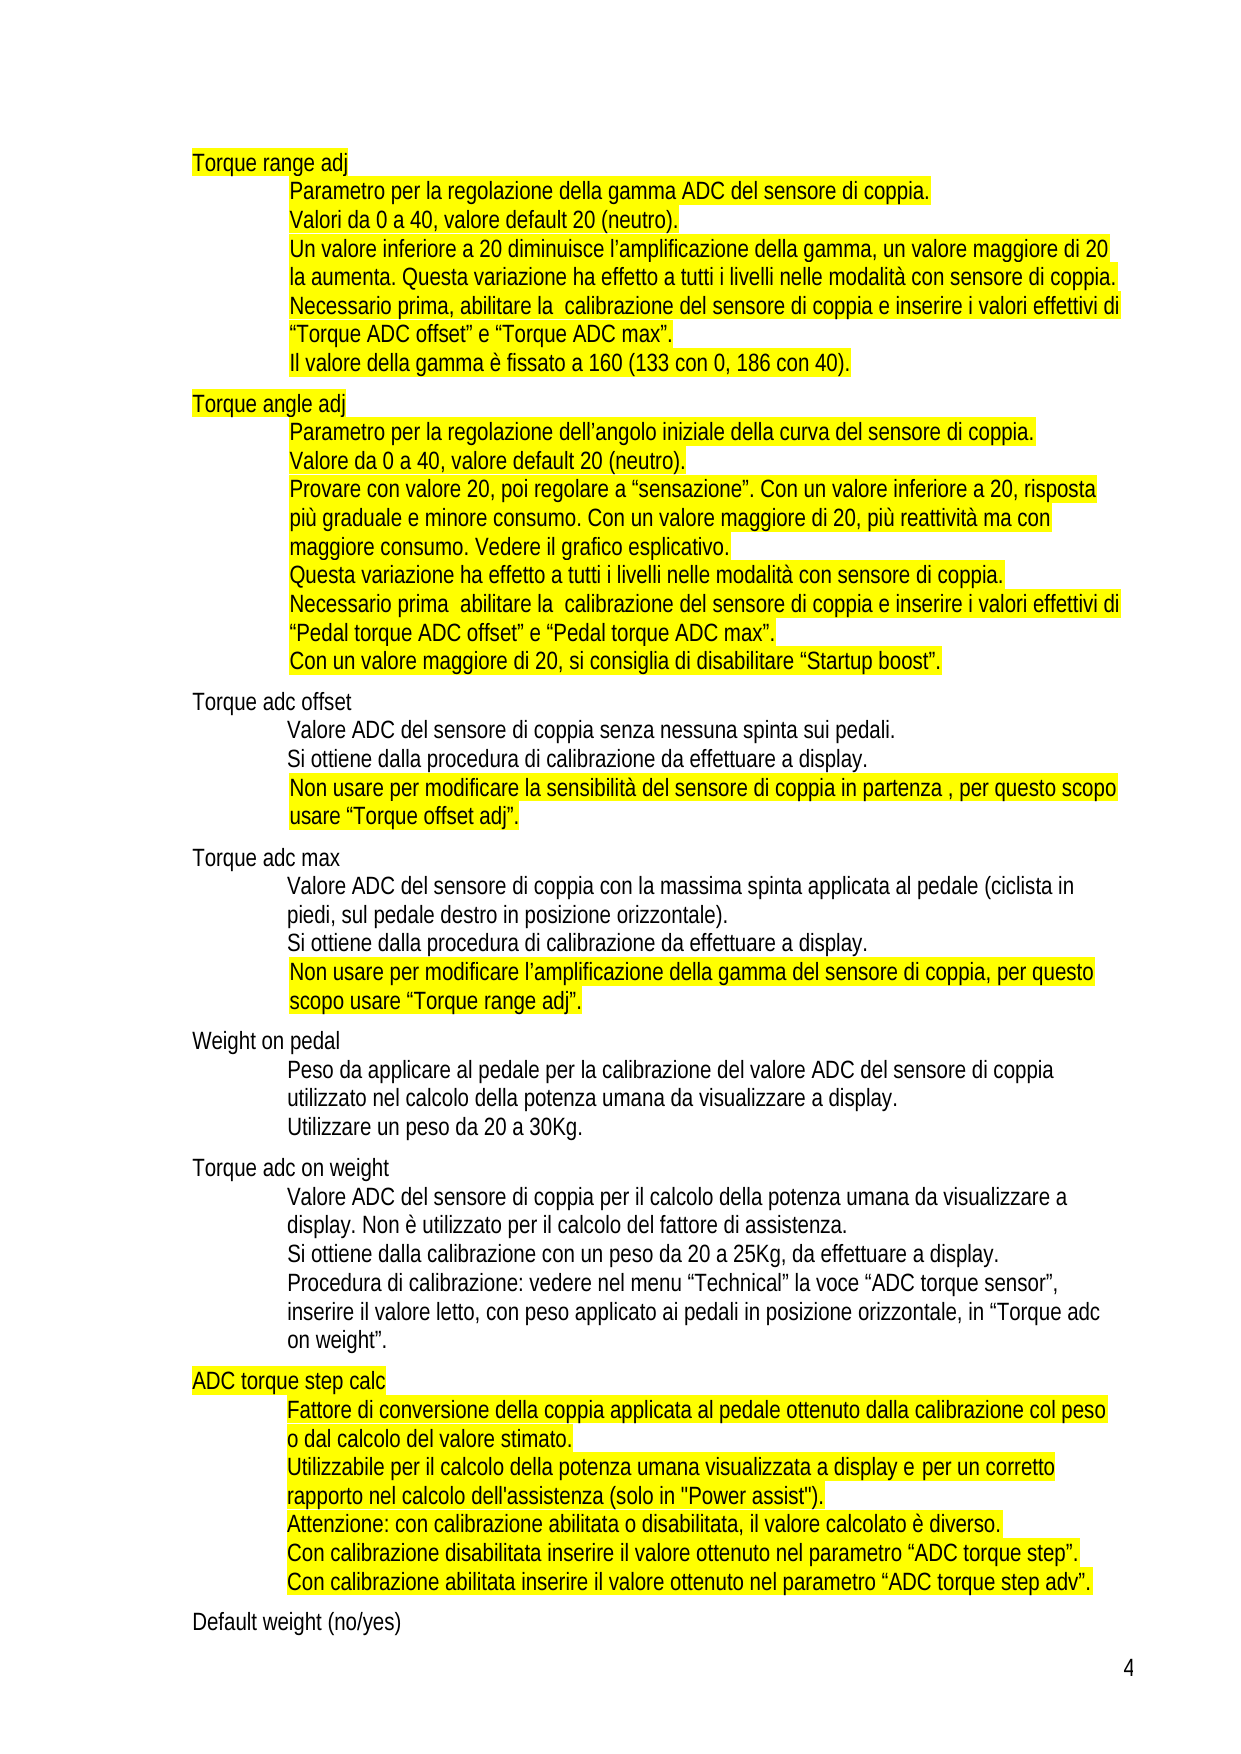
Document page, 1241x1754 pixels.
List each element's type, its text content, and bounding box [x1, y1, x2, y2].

text Con calibrazione disabilitata inserire il valore ottenuto nel parametro “ADC torque step”. [287, 1538, 1122, 1567]
text Valore da 0 a 40, valore default 20 (neutro). [289, 446, 1122, 474]
text Con un valore maggiore di 20, si consiglia di disabilitare “Startup boost”. [289, 646, 1122, 675]
text Un valore inferiore a 20 diminuisce l’amplificazione della gamma, un valore maggiore di 20 la aumenta. Questa variazione ha effetto a tutti i livelli nelle modalità con sensore di coppia. [289, 233, 1122, 291]
subtitle Valore ADC del sensore di coppia con la massima spinta applicata al pedale (ciclista in piedi, sul pedale destro in posizione orizzontale). [287, 871, 1122, 928]
text Utilizzare un peso da 20 a 30Kg. [287, 1112, 1122, 1141]
subtitle Non usare per modificare l’amplificazione della gamma del sensore di coppia, per questo scopo usare “Torque range adj”. [289, 957, 1122, 1014]
text Attenzione: con calibrazione abilitata o disabilitata, il valore calcolato è diverso. [287, 1509, 1122, 1538]
text Valori da 0 a 40, valore default 20 (neutro). [289, 205, 1122, 233]
text Non usare per modificare la sensibilità del sensore di coppia in partenza , per questo scopo usare “Torque offset adj”. [289, 773, 1122, 830]
text Parametro per la regolazione della gamma ADC del sensore di coppia. [289, 176, 1122, 205]
subtitle Valore ADC del sensore di coppia senza nessuna spinta sui pedali. [287, 715, 1122, 744]
text Il valore della gamma è fissato a 160 (133 con 0, 186 con 40). [289, 348, 1122, 377]
text ADC torque step calc [118, 1366, 1122, 1395]
text Questa variazione ha effetto a tutti i livelli nelle modalità con sensore di coppia. [289, 560, 1122, 589]
text Si ottiene dalla procedura di calibrazione da effettuare a display. [287, 928, 1122, 957]
text Si ottiene dalla calibrazione con un peso da 20 a 25Kg, da effettuare a display. [287, 1239, 1122, 1268]
text Provare con valore 20, poi regolare a “sensazione”. Con un valore inferiore a 20, risposta più graduale e minore consumo. Con un valore maggiore di 20, più reattività ma con maggiore consumo. Vedere il grafico esplicativo. [289, 474, 1122, 560]
text Procedura di calibrazione: vedere nel menu “Technical” la voce “ADC torque sensor”, inserire il valore letto, con peso applicato ai pedali in posizione orizzontale, in “Torque adc on weight”. [287, 1268, 1122, 1354]
text Valore ADC del sensore di coppia per il calcolo della potenza umana da visualizzare a display. Non è utilizzato per il calcolo del fattore di assistenza. [287, 1182, 1122, 1239]
text Peso da applicare al pedale per la calibrazione del valore ADC del sensore di coppia utilizzato nel calcolo della potenza umana da visualizzare a display. [287, 1055, 1122, 1112]
text Si ottiene dalla procedura di calibrazione da effettuare a display. [287, 744, 1122, 773]
text Fattore di conversione della coppia applicata al pedale ottenuto dalla calibrazione col peso o dal calcolo del valore stimato. [287, 1395, 1122, 1452]
text Torque range adj [137, 148, 1122, 176]
text Default weight (no/yes) [118, 1607, 1122, 1636]
text Torque angle adj [118, 388, 1122, 417]
text Necessario prima, abilitare la calibrazione del sensore di coppia e inserire i valori effettivi di “Torque ADC offset” e “Torque ADC max”. [289, 291, 1122, 348]
text Con calibrazione abilitata inserire il valore ottenuto nel parametro “ADC torque step adv”. [287, 1567, 1122, 1595]
text Utilizzabile per il calcolo della potenza umana visualizzata a display e per un corretto rapporto nel calcolo dell'assistenza (solo in "Power assist"). [287, 1452, 1122, 1509]
text Torque adc on weight [137, 1153, 1122, 1182]
text Necessario prima abilitare la calibrazione del sensore di coppia e inserire i valori effettivi di “Pedal torque ADC offset” e “Pedal torque ADC max”. [289, 589, 1122, 646]
text Weight on pedal [137, 1026, 1122, 1055]
text Torque adc offset [137, 687, 1122, 715]
text Parametro per la regolazione dell’angolo iniziale della curva del sensore di coppia. [289, 417, 1122, 446]
text Torque adc max [137, 842, 1122, 871]
